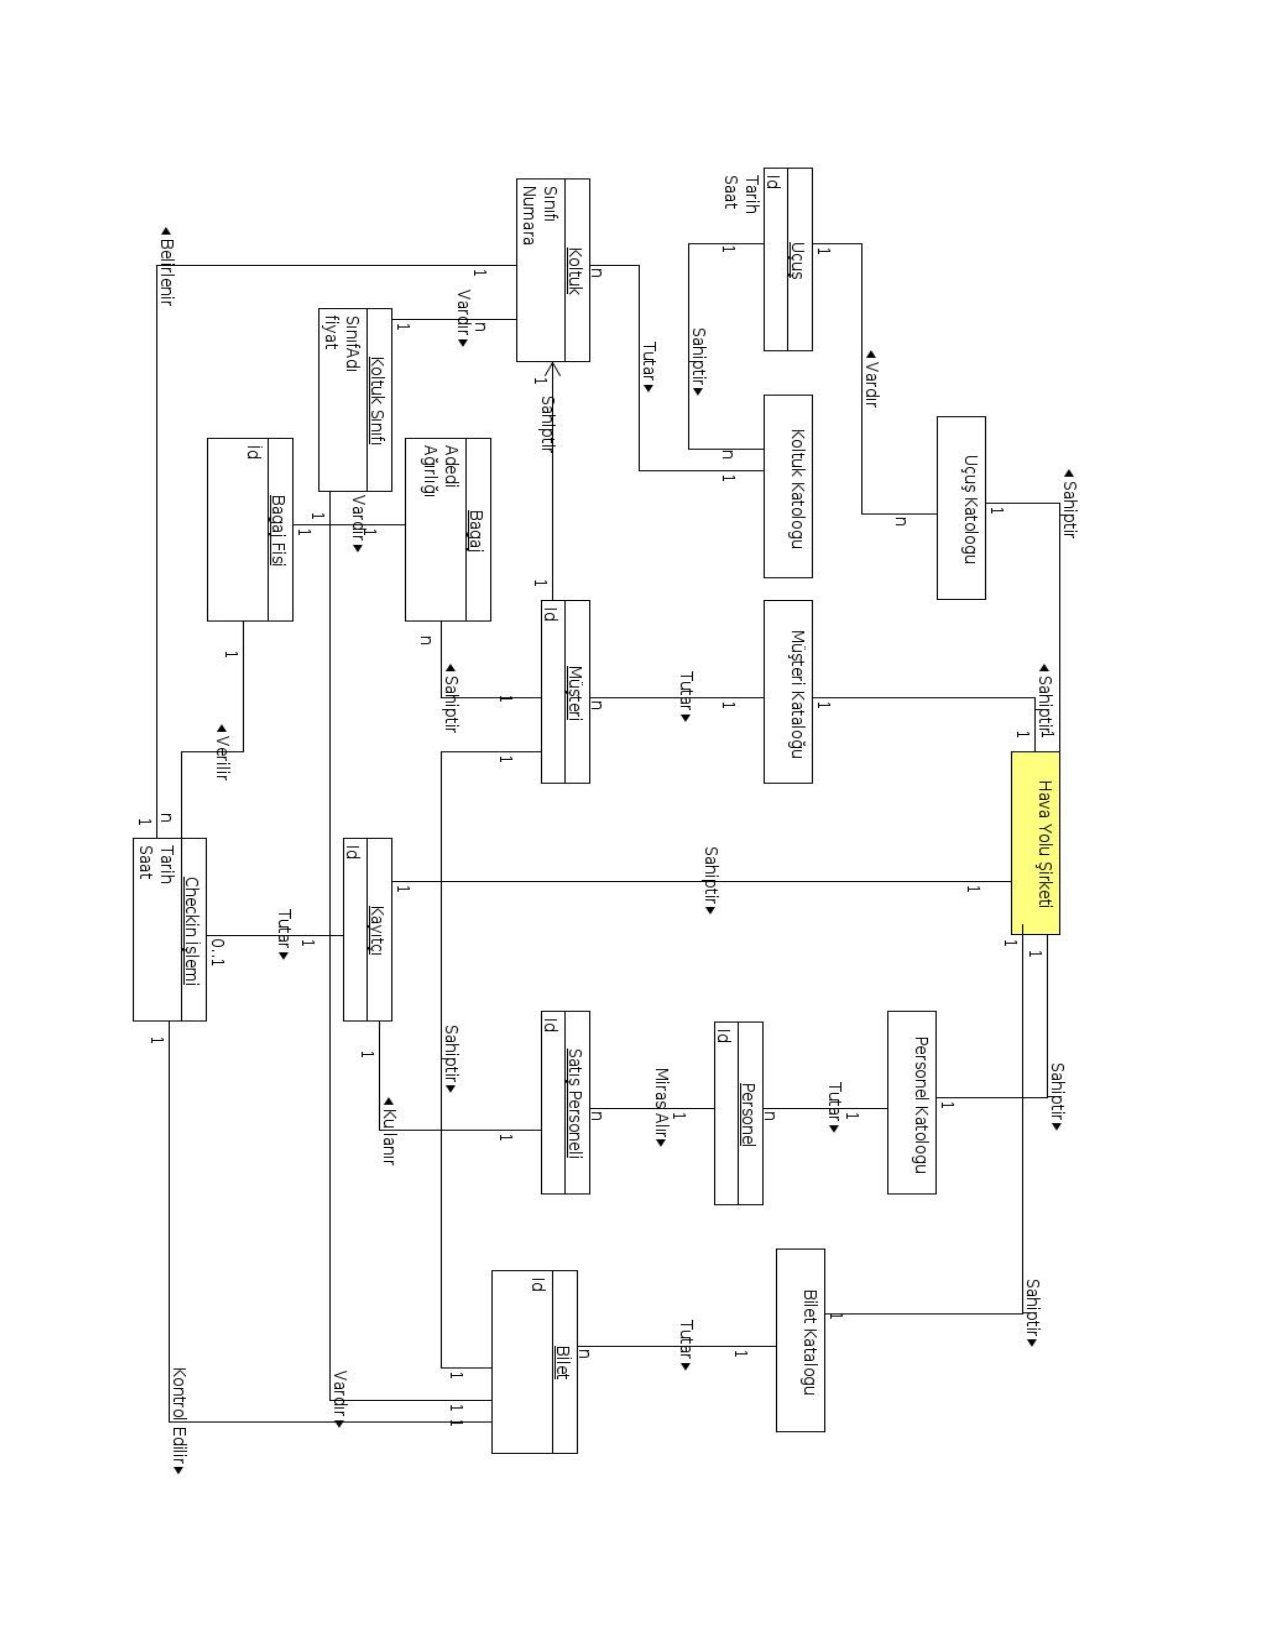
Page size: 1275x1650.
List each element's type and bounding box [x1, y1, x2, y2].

picture [118, 146, 1157, 1508]
